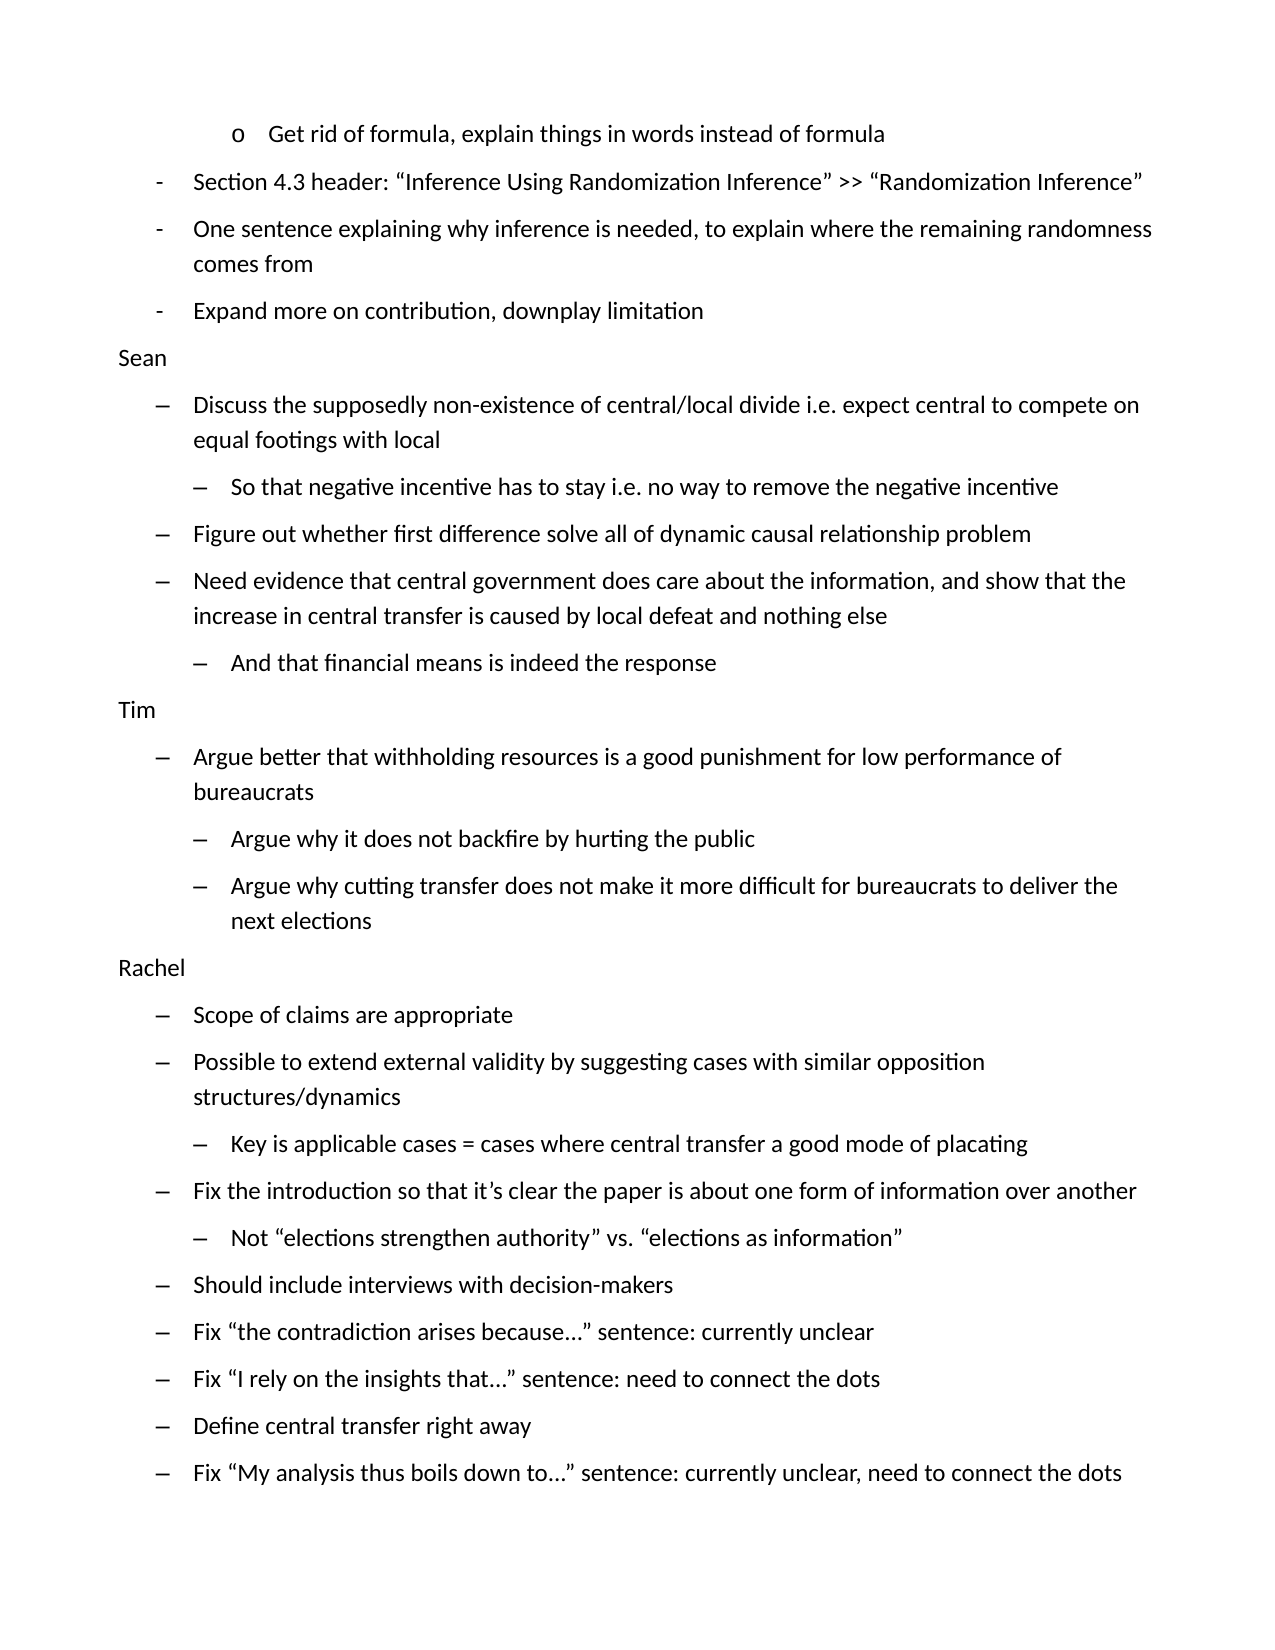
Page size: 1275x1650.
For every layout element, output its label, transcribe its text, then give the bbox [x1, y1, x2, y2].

list Key is applicable cases = cases where central transfer a good mode of placating [193, 1128, 1157, 1159]
list Need evidence that central government does care about the information, and show that the increase in central transfer is caused by local defeat and nothing else [156, 565, 1157, 631]
list Should include interviews with decision-makers [156, 1269, 1157, 1300]
list And that financial means is indeed the response [193, 647, 1157, 678]
text Rachel [118, 952, 1157, 983]
list Fix “My analysis thus boils down to...” sentence: currently unclear, need to connect the dots [156, 1457, 1157, 1488]
list Expand more on contribution, downplay limitation [156, 296, 1157, 326]
list Argue why it does not backfire by hurting the public [193, 823, 1157, 854]
list Fix “I rely on the insights that...” sentence: need to connect the dots [156, 1363, 1157, 1394]
list Not “elections strengthen authority” vs. “elections as information” [193, 1222, 1157, 1253]
list Fix “the contradiction arises because...” sentence: currently unclear [156, 1316, 1157, 1347]
list Define central transfer right away [156, 1410, 1157, 1441]
list Fix the introduction so that it’s clear the paper is about one form of information over another [156, 1175, 1157, 1206]
list Get rid of formula, explain things in words instead of formula [231, 118, 1157, 150]
list Discuss the supposedly non-existence of central/local divide i.e. expect central to compete on equal footings with local [156, 389, 1157, 455]
list Argue why cutting transfer does not make it more difficult for bureaucrats to deliver the next elections [193, 870, 1157, 936]
list Possible to extend external validity by suggesting cases with similar opposition structures/dynamics [156, 1046, 1157, 1112]
list So that negative incentive has to stay i.e. no way to remove the negative incentive [193, 471, 1157, 502]
text Tim [118, 694, 1157, 725]
list One sentence explaining why inference is needed, to explain where the remaining randomness comes from [156, 213, 1157, 279]
list Scope of claims are appropriate [156, 999, 1157, 1030]
list Section 4.3 header: “Inference Using Randomization Inference” >> “Randomization Inference” [156, 167, 1157, 197]
list Figure out whether first difference solve all of dynamic causal relationship problem [156, 518, 1157, 549]
list Argue better that withholding resources is a good punishment for low performance of bureaucrats [156, 741, 1157, 807]
text Sean [118, 342, 1157, 373]
